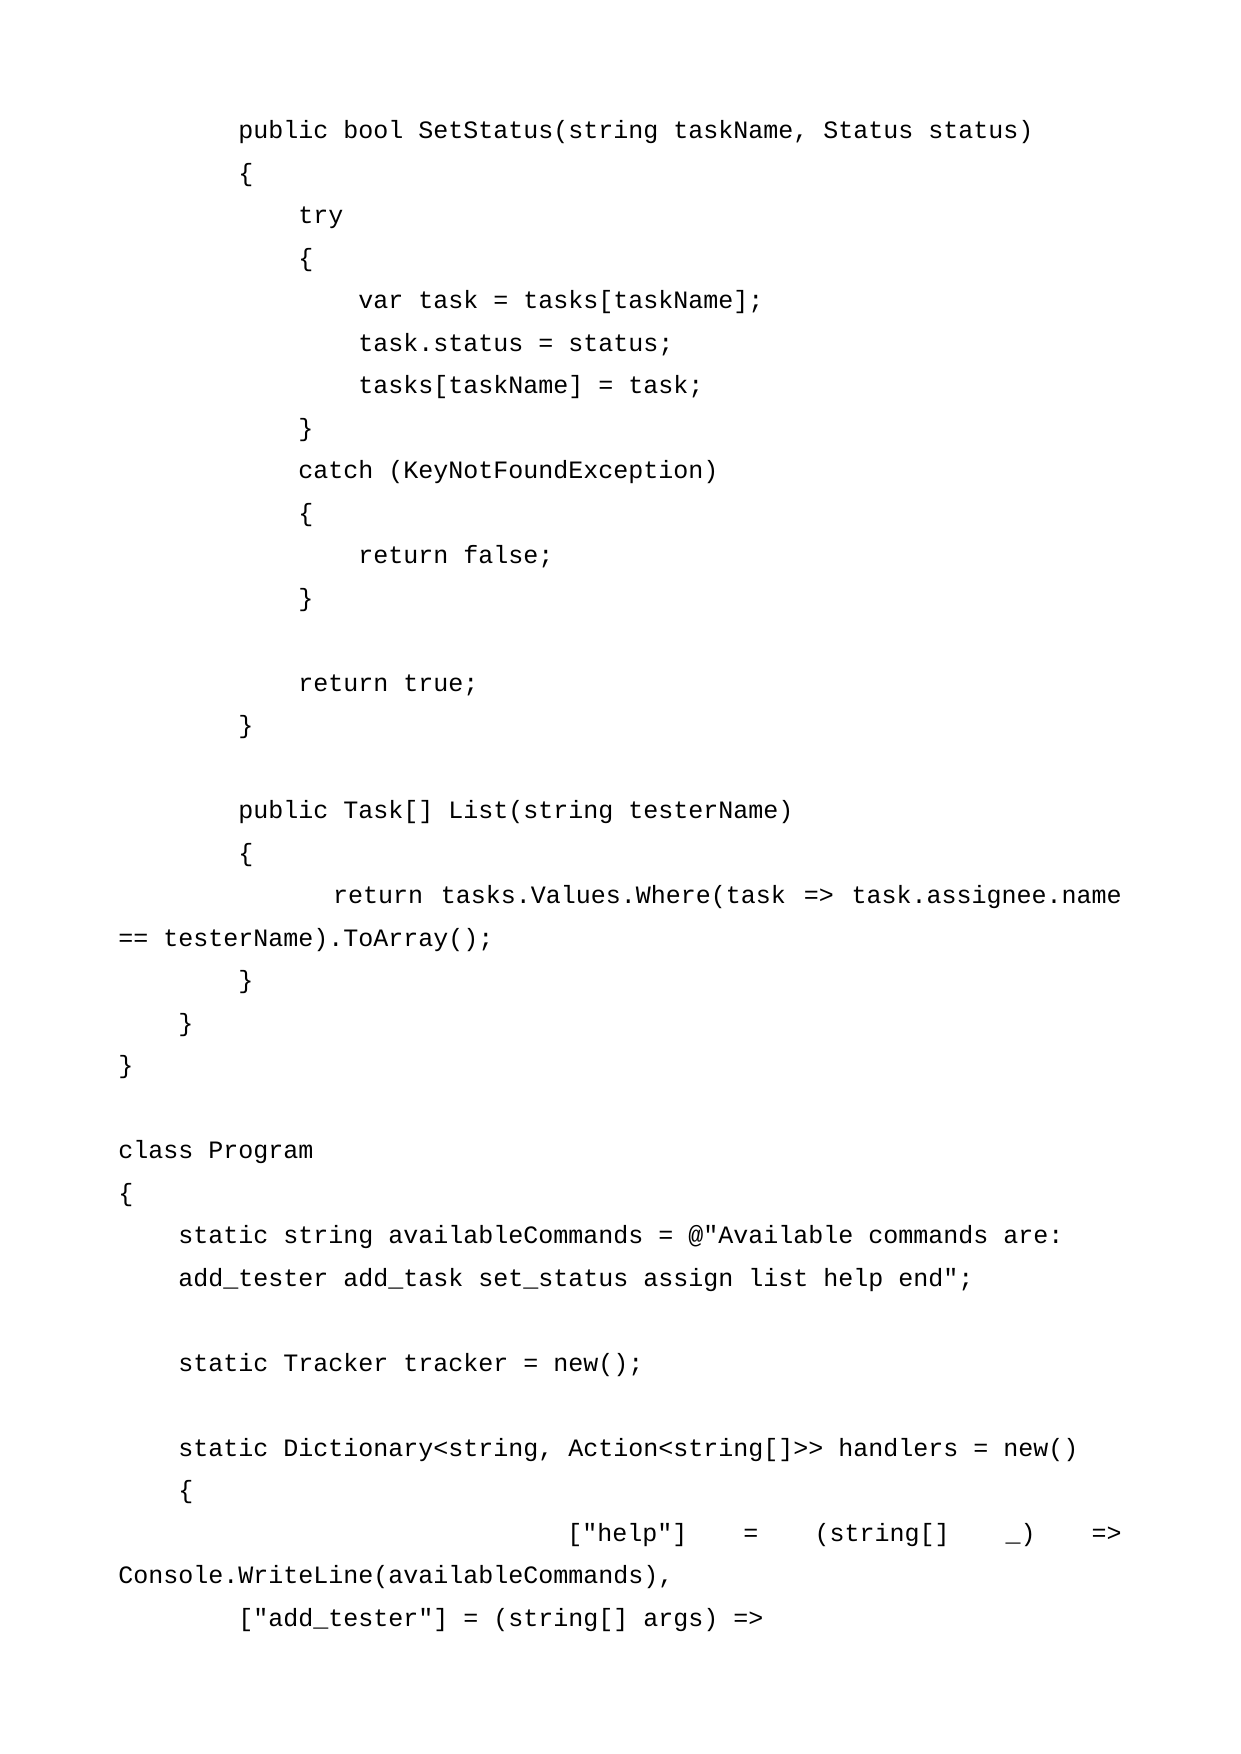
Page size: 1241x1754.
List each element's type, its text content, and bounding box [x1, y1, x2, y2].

text static string availableCommands = @"Available commands are: [118, 1223, 1122, 1251]
text } [118, 1011, 1122, 1039]
text return tasks.Values.Where(task => task.assignee.name == testerName).ToArray(); [118, 883, 1122, 954]
text { [118, 1181, 1122, 1209]
text ["help"] = (string[] _) => Console.WriteLine(availableCommands), [118, 1521, 1122, 1591]
text static Dictionary<string, Action<string[]>> handlers = new() [118, 1436, 1122, 1464]
text } [118, 713, 1122, 741]
text } [118, 968, 1122, 996]
text return false; [118, 543, 1122, 571]
text add_tester add_task set_status assign list help end"; [118, 1266, 1122, 1294]
text public bool SetStatus(string taskName, Status status) [118, 118, 1122, 146]
text } [118, 1053, 1122, 1081]
text var task = tasks[taskName]; [118, 288, 1122, 316]
text tasks[taskName] = task; [118, 373, 1122, 401]
text static Tracker tracker = new(); [118, 1351, 1122, 1379]
text catch (KeyNotFoundException) [118, 458, 1122, 486]
text { [118, 501, 1122, 529]
text try [118, 203, 1122, 231]
text ["add_tester"] = (string[] args) => [118, 1606, 1122, 1634]
text return true; [118, 671, 1122, 699]
text { [118, 246, 1122, 274]
text { [118, 841, 1122, 869]
text } [118, 416, 1122, 444]
text class Program [118, 1138, 1122, 1166]
text { [118, 161, 1122, 189]
text public Task[] List(string testerName) [118, 798, 1122, 826]
text } [118, 586, 1122, 614]
text task.status = status; [118, 331, 1122, 359]
text { [118, 1478, 1122, 1506]
